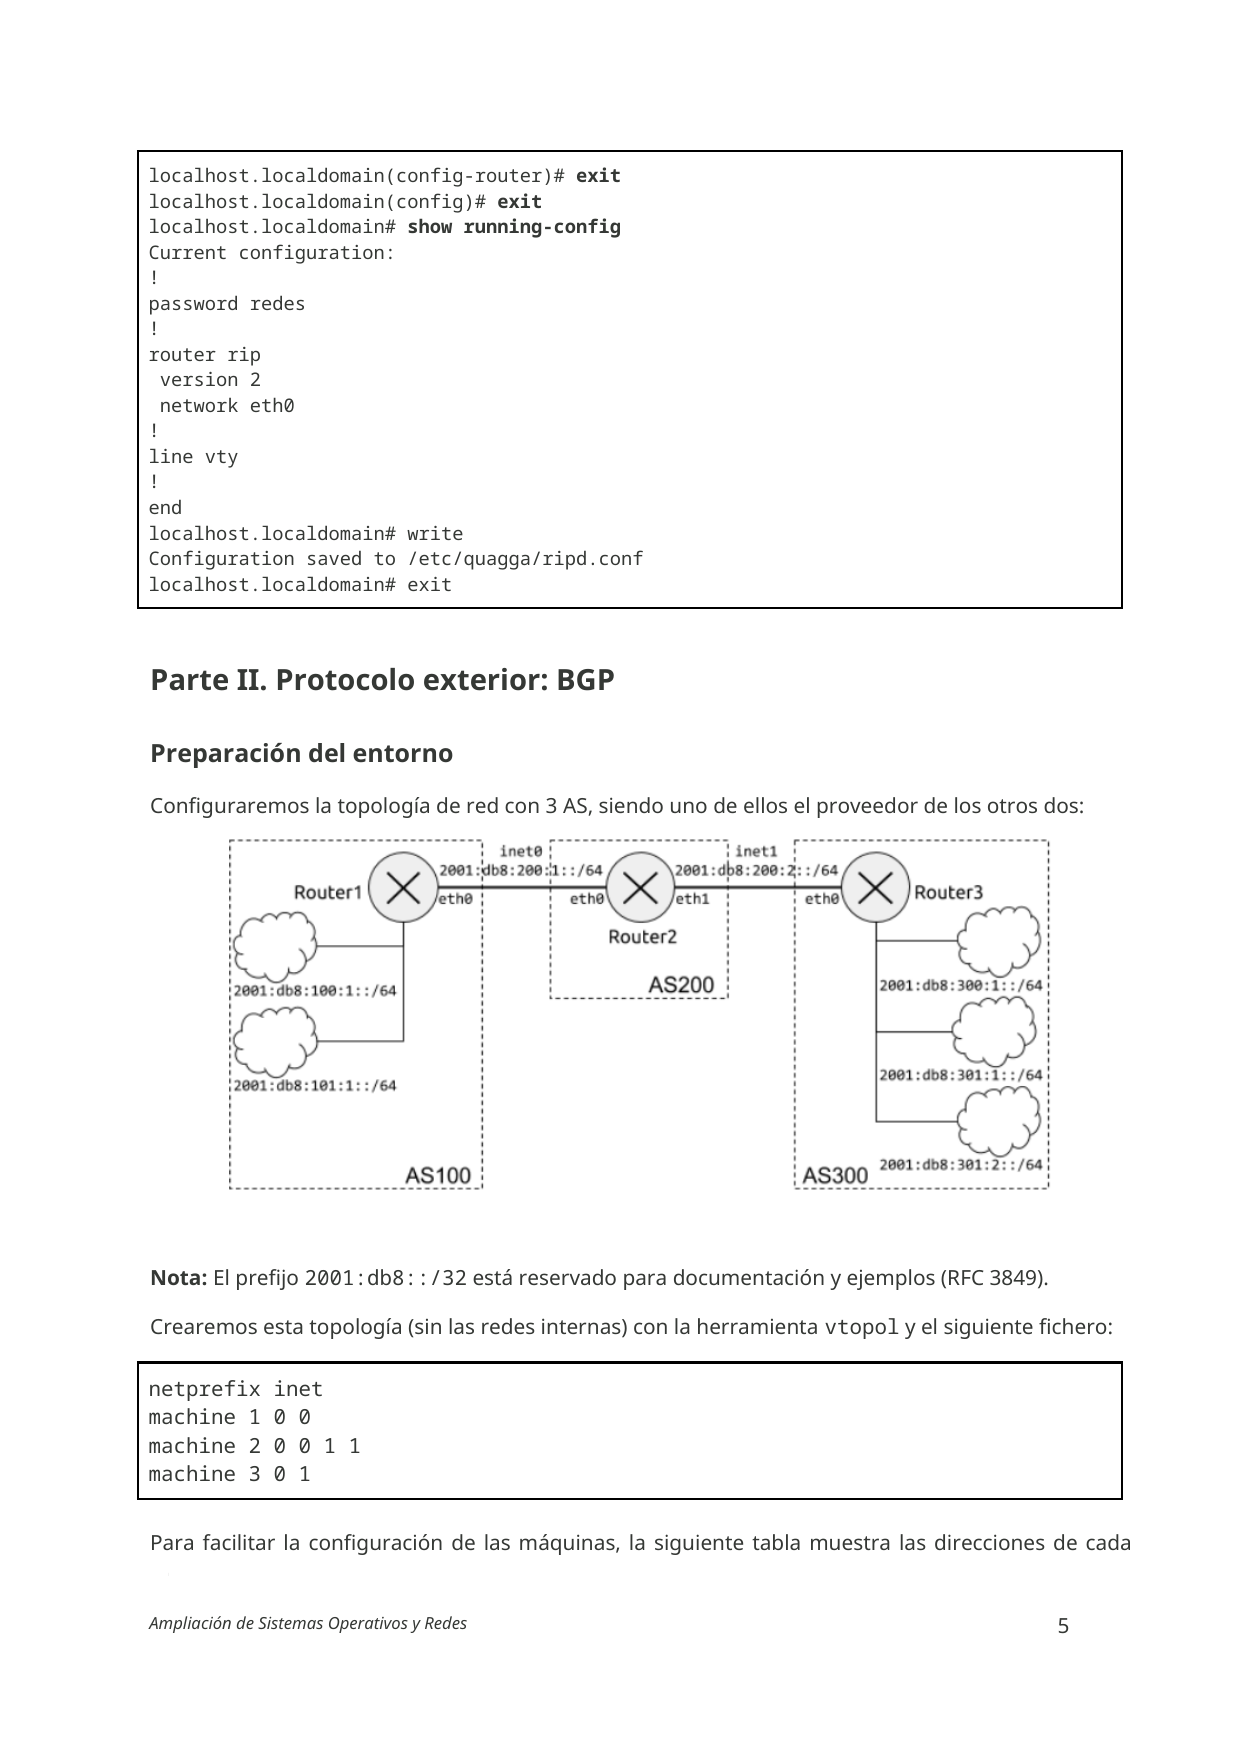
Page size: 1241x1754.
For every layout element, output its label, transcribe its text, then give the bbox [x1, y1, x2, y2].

text Configuraremos la topología de red con 3 AS, siendo uno de ellos el proveedor de los otros dos: [150, 791, 1134, 819]
subtitle Parte II. Protocolo exterior: BGP [150, 659, 1134, 698]
subtitle Preparación del entorno [150, 736, 1134, 770]
text Nota: El prefijo 2001:db8::/32 está reservado para documentación y ejemplos (RFC 3849). [150, 1263, 1134, 1291]
table_header netprefix inet machine 1 0 0 machine 2 0 0 1 1 machine 3 0 1 [139, 1364, 1121, 1498]
text Para facilitar la configuración de las máquinas, la siguiente tabla muestra las direcciones de cada [150, 1528, 1134, 1557]
text Crearemos esta topología (sin las redes internas) con la herramienta vtopol y el siguiente fichero: [150, 1312, 1134, 1341]
table_header localhost.localdomain(config-router)# exit localhost.localdomain(config)# exit localhost.localdomain# show running-config Current configuration: ! password redes ! router rip version 2 network eth0 ! line vty ! end localhost.localdomain# write Configuration saved to /etc/quagga/ripd.conf localhost.localdomain# exit [139, 152, 1121, 607]
picture [227, 827, 1057, 1200]
